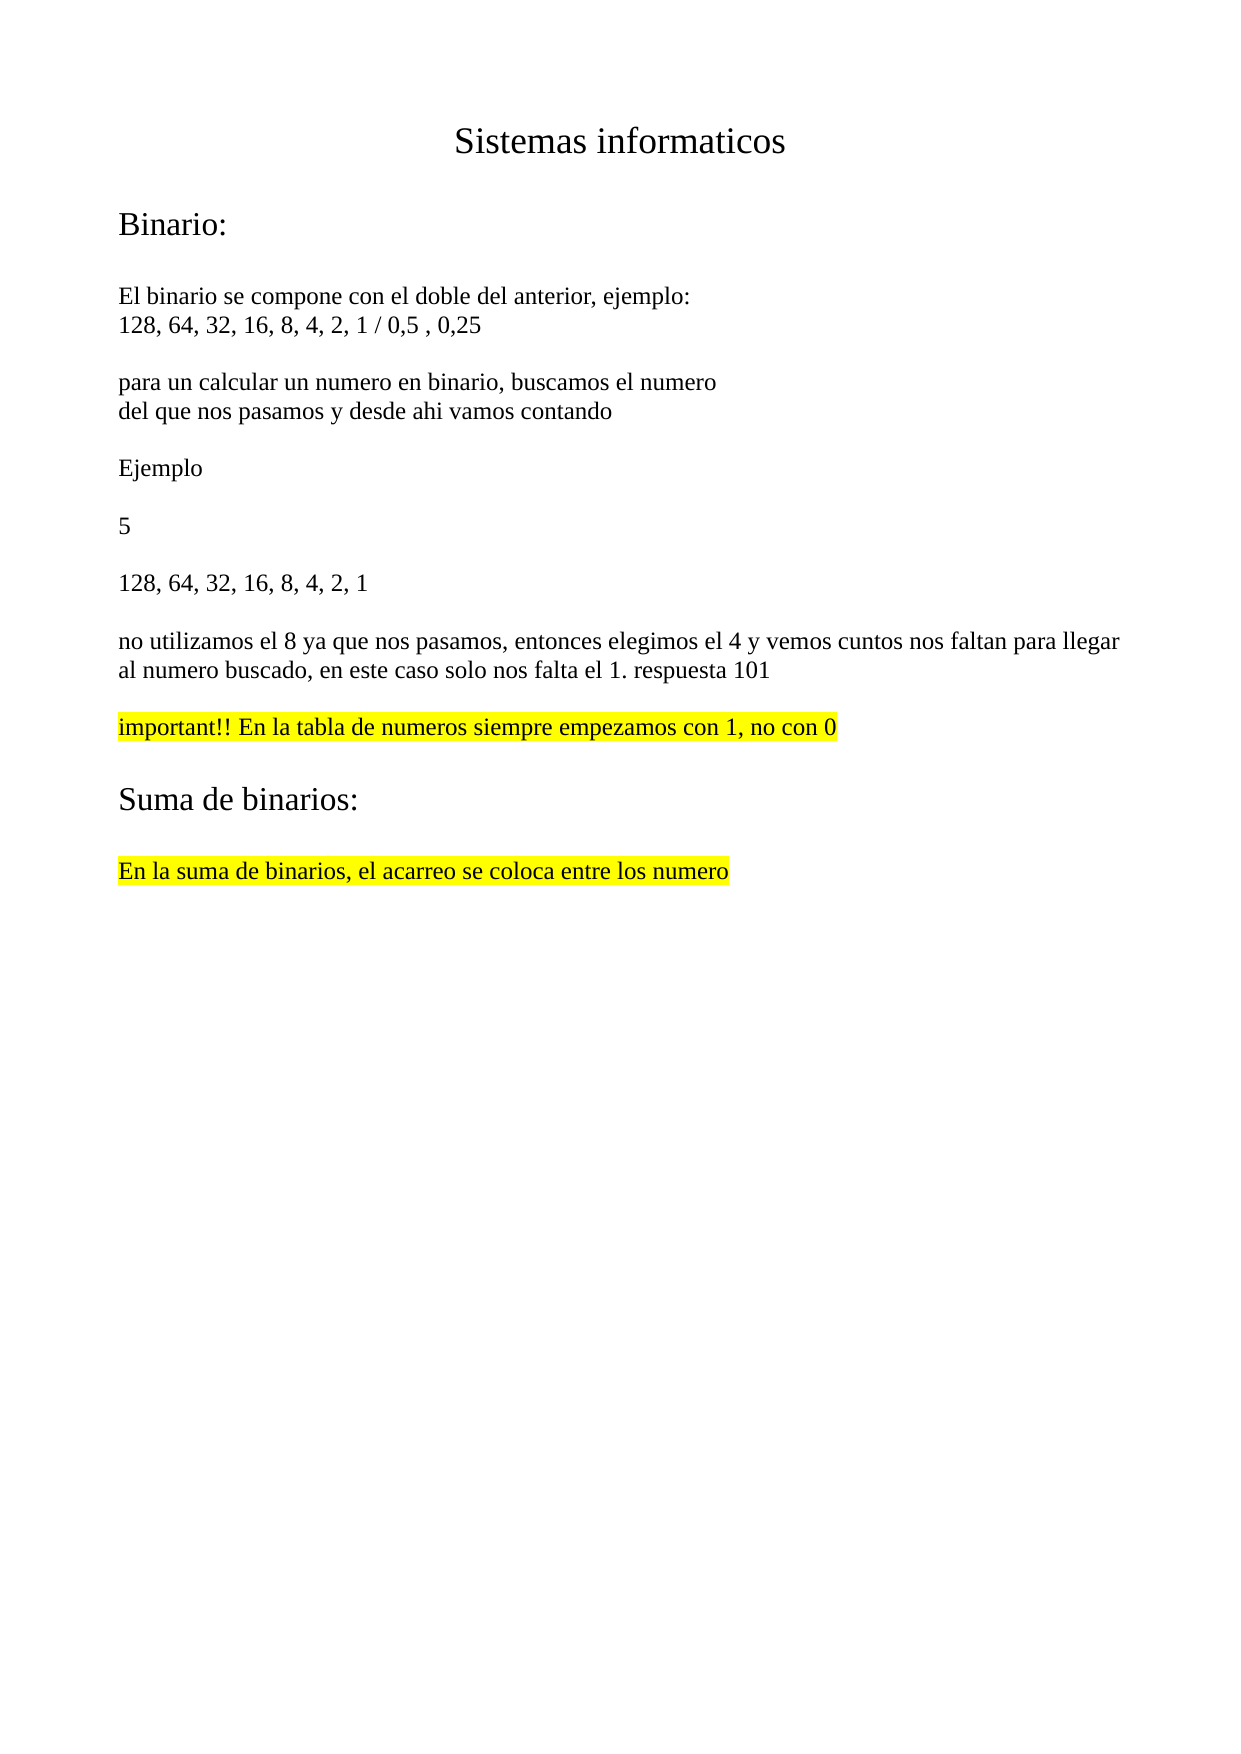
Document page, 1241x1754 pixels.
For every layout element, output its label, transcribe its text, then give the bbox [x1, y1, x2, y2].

text para un calcular un numero en binario, buscamos el numero [118, 367, 1122, 396]
text no utilizamos el 8 ya que nos pasamos, entonces elegimos el 4 y vemos cuntos nos faltan para llegar al numero buscado, en este caso solo nos falta el 1. respuesta 101 [118, 626, 1122, 683]
text En la suma de binarios, el acarreo se coloca entre los numero [118, 856, 1122, 885]
text Suma de binarios: [118, 779, 1122, 818]
text 128, 64, 32, 16, 8, 4, 2, 1 / 0,5 , 0,25 [118, 310, 1122, 338]
text important!! En la tabla de numeros siempre empezamos con 1, no con 0 [118, 712, 1122, 741]
text El binario se compone con el doble del anterior, ejemplo: [118, 281, 1122, 310]
text del que nos pasamos y desde ahi vamos contando [118, 396, 1122, 425]
text Ejemplo [118, 453, 1122, 482]
text 128, 64, 32, 16, 8, 4, 2, 1 [118, 568, 1122, 597]
text 5 [118, 511, 1122, 540]
text Sistemas informaticos [118, 118, 1122, 161]
text Binario: [118, 204, 1122, 243]
